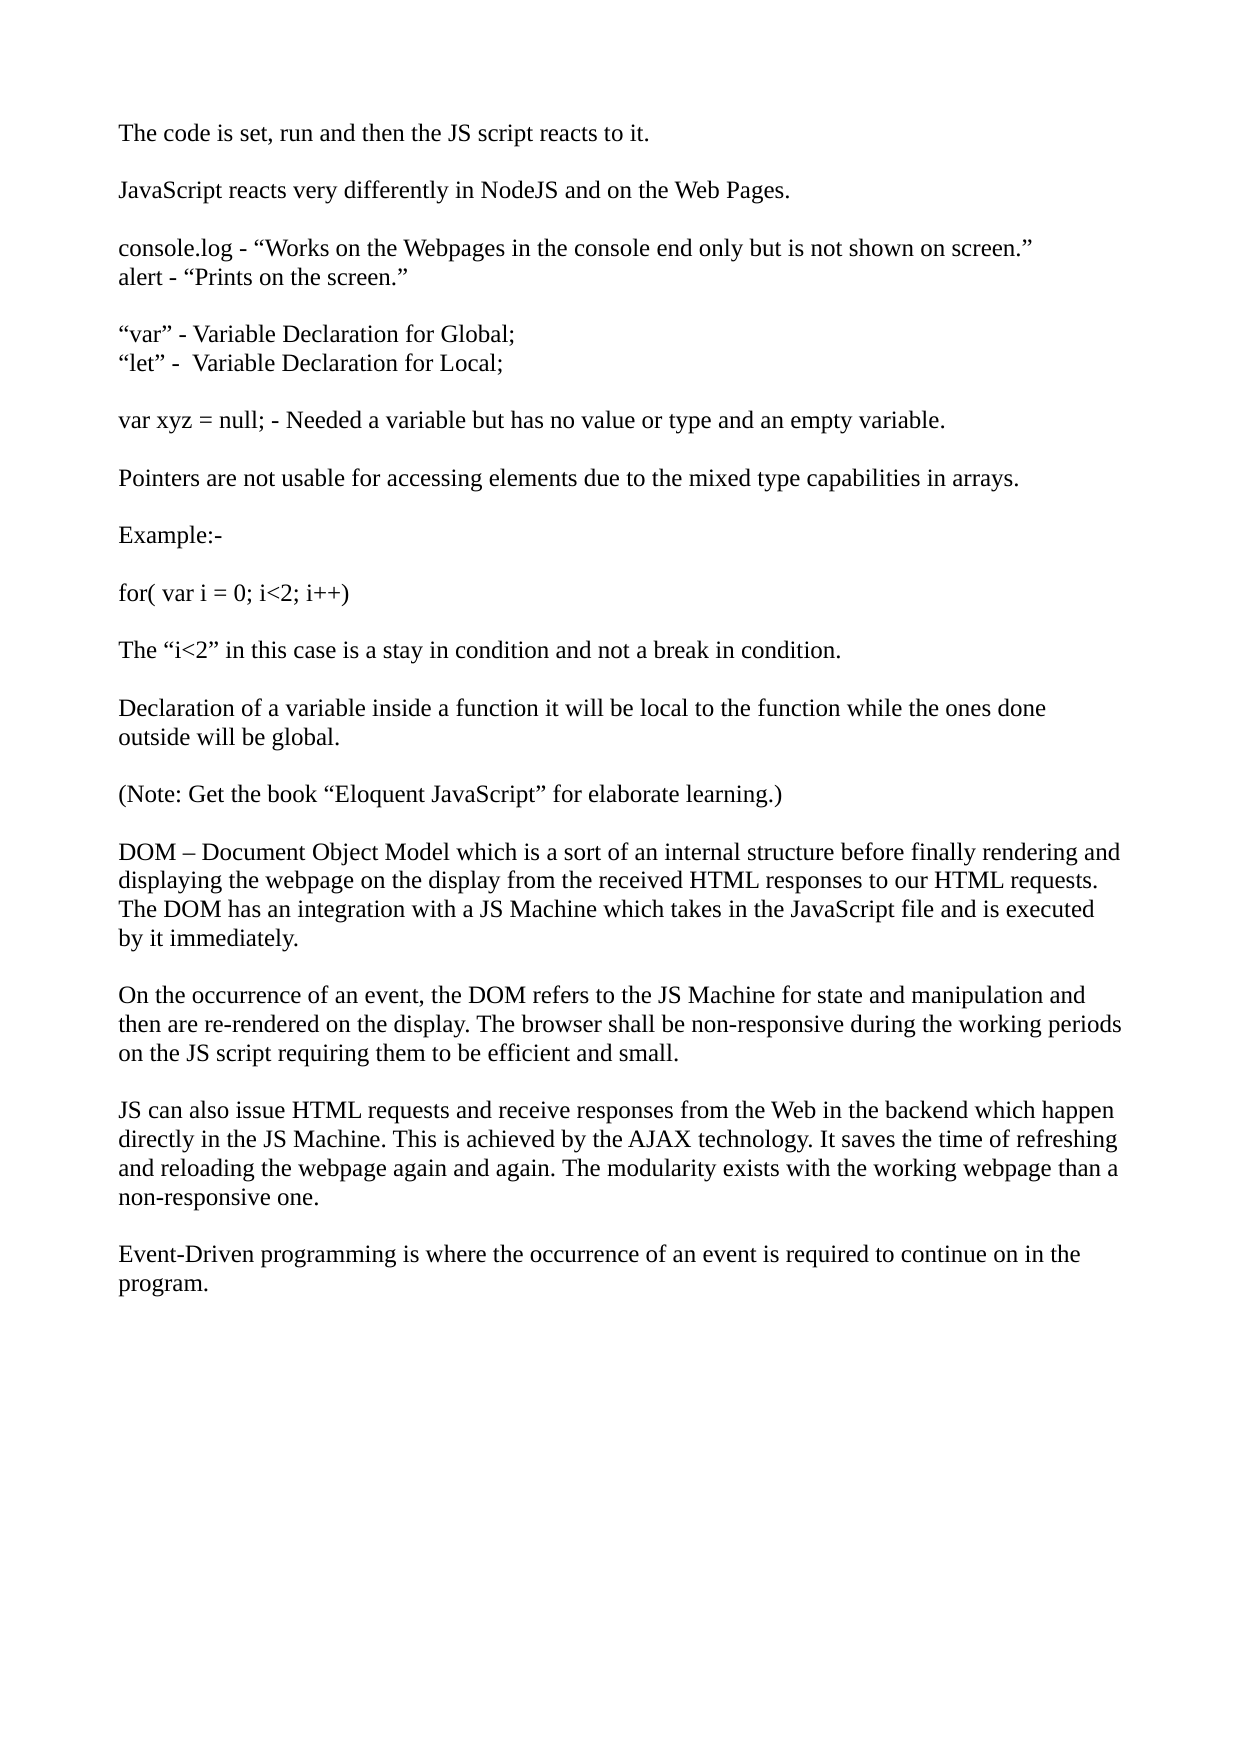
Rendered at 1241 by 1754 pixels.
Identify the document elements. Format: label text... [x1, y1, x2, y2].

text JS can also issue HTML requests and receive responses from the Web in the backend which happen directly in the JS Machine. This is achieved by the AJAX technology. It saves the time of refreshing and reloading the webpage again and again. The modularity exists with the working webpage than a non-responsive one. [118, 1096, 1122, 1211]
text “let” - Variable Declaration for Local; [118, 348, 1122, 377]
text for( var i = 0; i<2; i++) [118, 578, 1122, 607]
text var xyz = null; - Needed a variable but has no value or type and an empty variable. [118, 406, 1122, 434]
text console.log - “Works on the Webpages in the console end only but is not shown on screen.” [118, 233, 1122, 262]
text “var” - Variable Declaration for Global; [118, 319, 1122, 348]
text DOM – Document Object Model which is a sort of an internal structure before finally rendering and displaying the webpage on the display from the received HTML responses to our HTML requests. The DOM has an integration with a JS Machine which takes in the JavaScript file and is executed by it immediately. [118, 837, 1122, 952]
text Pointers are not usable for accessing elements due to the mixed type capabilities in arrays. [118, 463, 1122, 492]
text Declaration of a variable inside a function it will be local to the function while the ones done outside will be global. [118, 693, 1122, 751]
text alert - “Prints on the screen.” [118, 262, 1122, 291]
text Example:- [118, 521, 1122, 549]
text The “i<2” in this case is a stay in condition and not a break in condition. [118, 636, 1122, 664]
text (Note: Get the book “Eloquent JavaScript” for elaborate learning.) [118, 779, 1122, 808]
text JavaScript reacts very differently in NodeJS and on the Web Pages. [118, 176, 1122, 204]
text Event-Driven programming is where the occurrence of an event is required to continue on in the program. [118, 1239, 1122, 1297]
text The code is set, run and then the JS script reacts to it. [118, 118, 1122, 147]
text On the occurrence of an event, the DOM refers to the JS Machine for state and manipulation and then are re-rendered on the display. The browser shall be non-responsive during the working periods on the JS script requiring them to be efficient and small. [118, 981, 1122, 1067]
